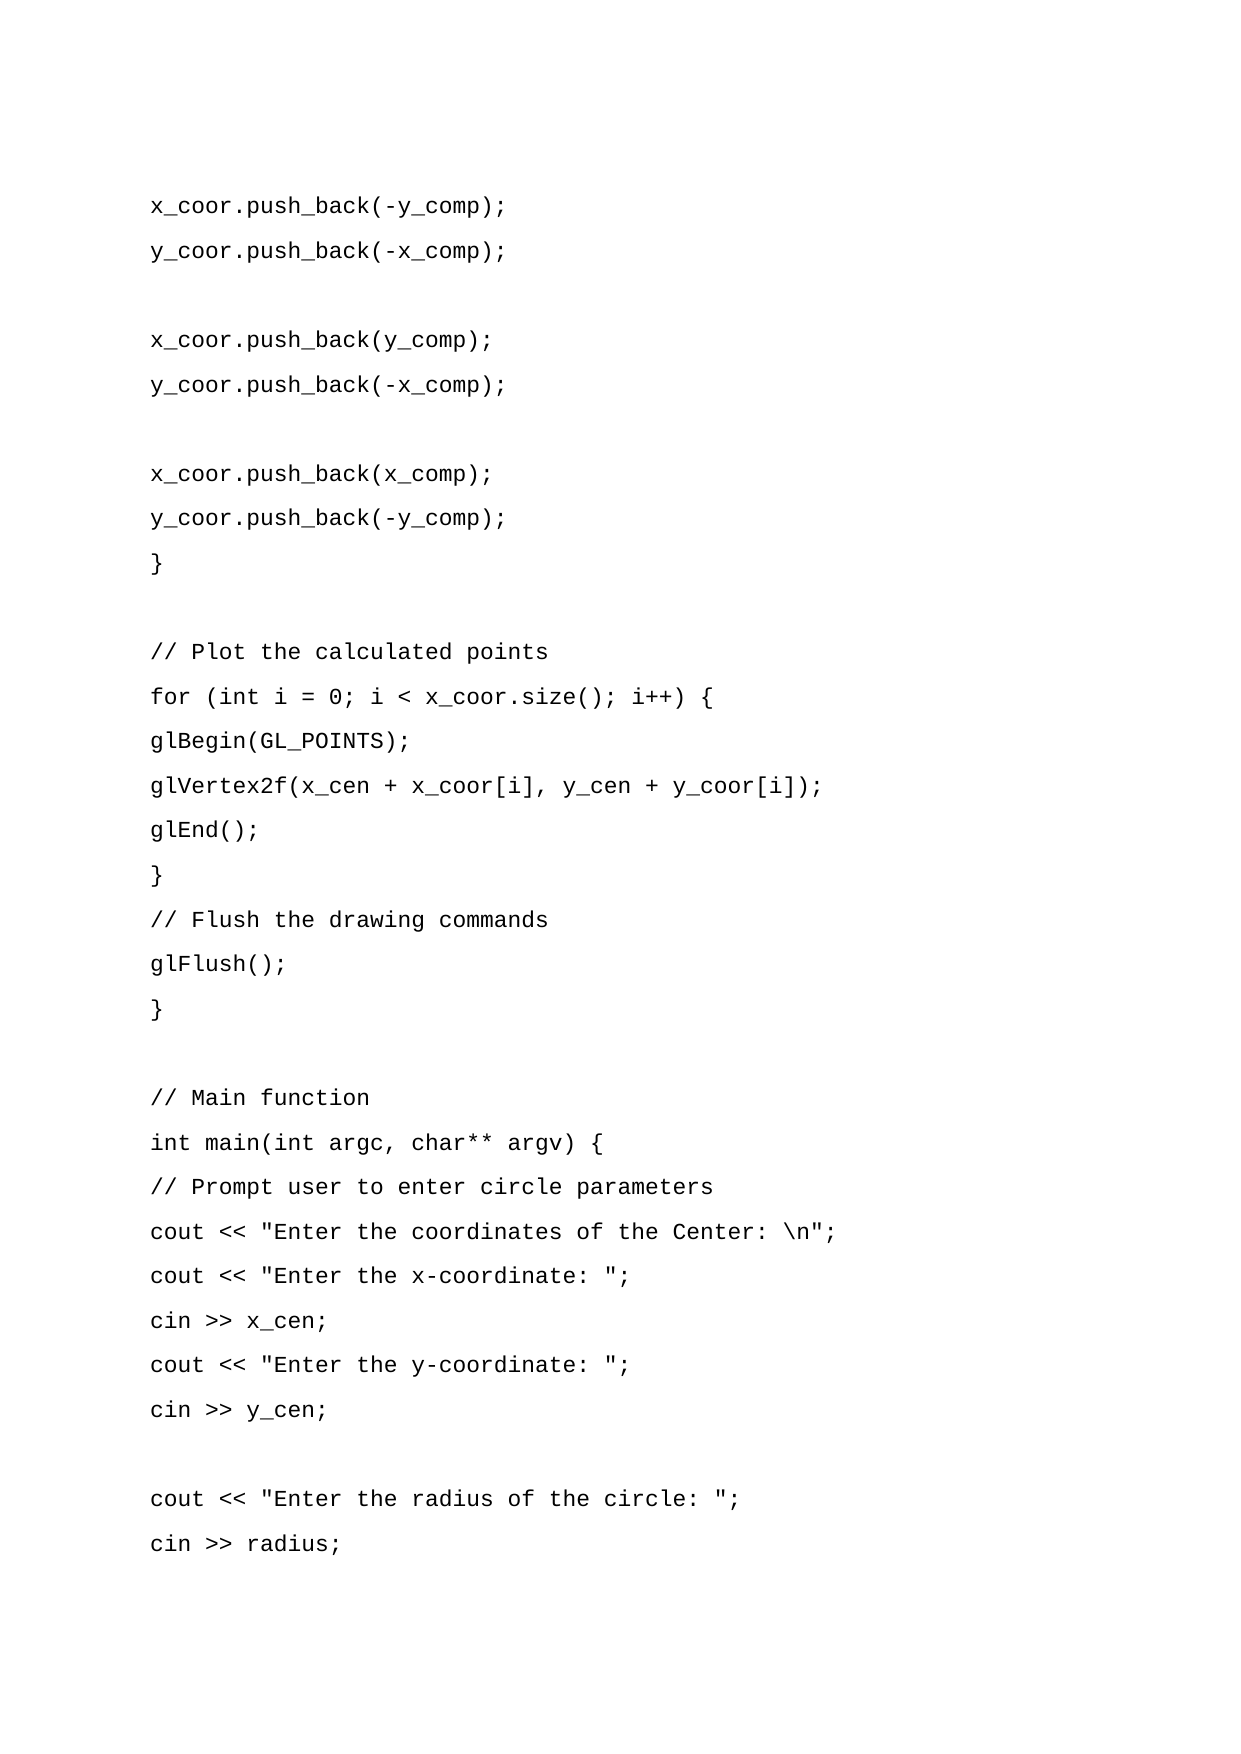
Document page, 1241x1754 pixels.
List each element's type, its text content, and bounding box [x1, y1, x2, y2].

text y_coor.push_back(-x_comp); [150, 239, 1090, 265]
text } [150, 997, 1090, 1023]
text cin >> radius; [150, 1532, 1090, 1558]
text // Plot the calculated points [150, 640, 1090, 666]
text } [150, 551, 1090, 577]
text cout << "Enter the y-coordinate: "; [150, 1354, 1090, 1380]
text cout << "Enter the x-coordinate: "; [150, 1264, 1090, 1291]
text } [150, 863, 1090, 889]
text cin >> x_cen; [150, 1309, 1090, 1335]
text for (int i = 0; i < x_coor.size(); i++) { [150, 685, 1090, 711]
text cout << "Enter the coordinates of the Center: \n"; [150, 1220, 1090, 1246]
text cin >> y_cen; [150, 1398, 1090, 1424]
text x_coor.push_back(x_comp); [150, 462, 1090, 488]
text // Main function [150, 1086, 1090, 1112]
text // Prompt user to enter circle parameters [150, 1175, 1090, 1201]
text y_coor.push_back(-x_comp); [150, 373, 1090, 399]
text y_coor.push_back(-y_comp); [150, 507, 1090, 533]
text int main(int argc, char** argv) { [150, 1131, 1090, 1157]
text glEnd(); [150, 819, 1090, 845]
text glBegin(GL_POINTS); [150, 729, 1090, 756]
text x_coor.push_back(-y_comp); [150, 194, 1090, 221]
text // Flush the drawing commands [150, 908, 1090, 934]
text glVertex2f(x_cen + x_coor[i], y_cen + y_coor[i]); [150, 774, 1090, 800]
text cout << "Enter the radius of the circle: "; [150, 1487, 1090, 1513]
text glFlush(); [150, 952, 1090, 978]
text x_coor.push_back(y_comp); [150, 328, 1090, 354]
